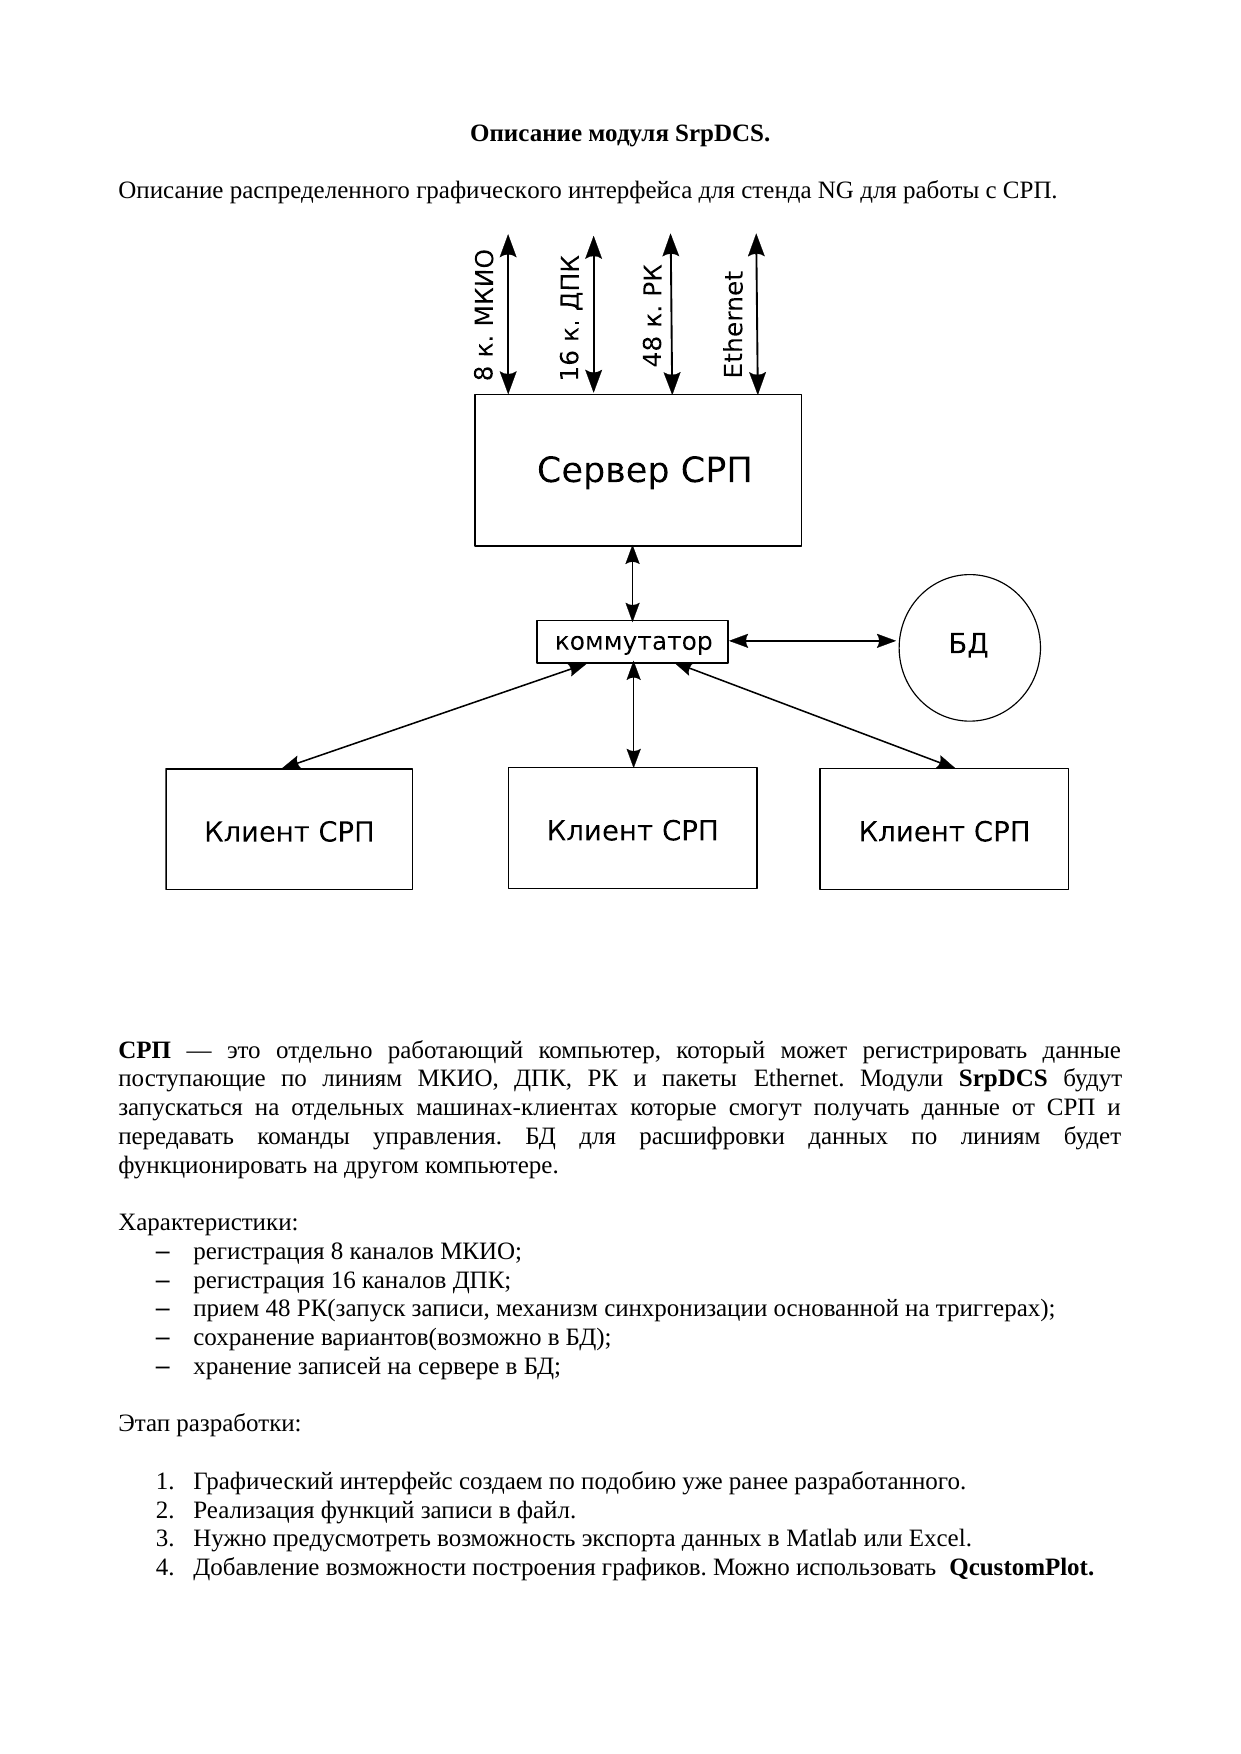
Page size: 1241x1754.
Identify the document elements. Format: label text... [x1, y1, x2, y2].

list Графический интерфейс создаем по подобию уже ранее разработанного. [156, 1466, 1122, 1495]
list Нужно предусмотреть возможность экспорта данных в Matlab или Excel. [156, 1523, 1122, 1552]
text Характеристики: [118, 1207, 1122, 1236]
list хранение записей на сервере в БД; [156, 1351, 1122, 1380]
list регистрация 16 каналов ДПК; [156, 1265, 1122, 1293]
list Реализация функций записи в файл. [156, 1495, 1122, 1523]
list прием 48 РК(запуск записи, механизм синхронизации основанной на триггерах); [156, 1293, 1122, 1322]
list Добавление возможности построения графиков. Можно использовать QсustomPlot. [156, 1552, 1122, 1581]
text Этап разработки: [118, 1408, 1122, 1437]
text СРП — это отдельно работающий компьютер, который может регистрировать данные поступающие по линиям МКИО, ДПК, РК и пакеты Ethernet. Модули SrpDCS будут запускаться на отдельных машинах-клиентах которые смогут получать данные от СРП и передавать команды управления. БД для расшифровки данных по линиям будет функционировать на другом компьютере. [118, 1035, 1122, 1178]
text Описание распределенного графического интерфейса для стенда NG для работы с СРП. [118, 176, 1122, 204]
list сохранение вариантов(возможно в БД); [156, 1322, 1122, 1351]
text Описание модуля SrpDCS. [118, 118, 1122, 147]
list регистрация 8 каналов МКИО; [156, 1236, 1122, 1265]
